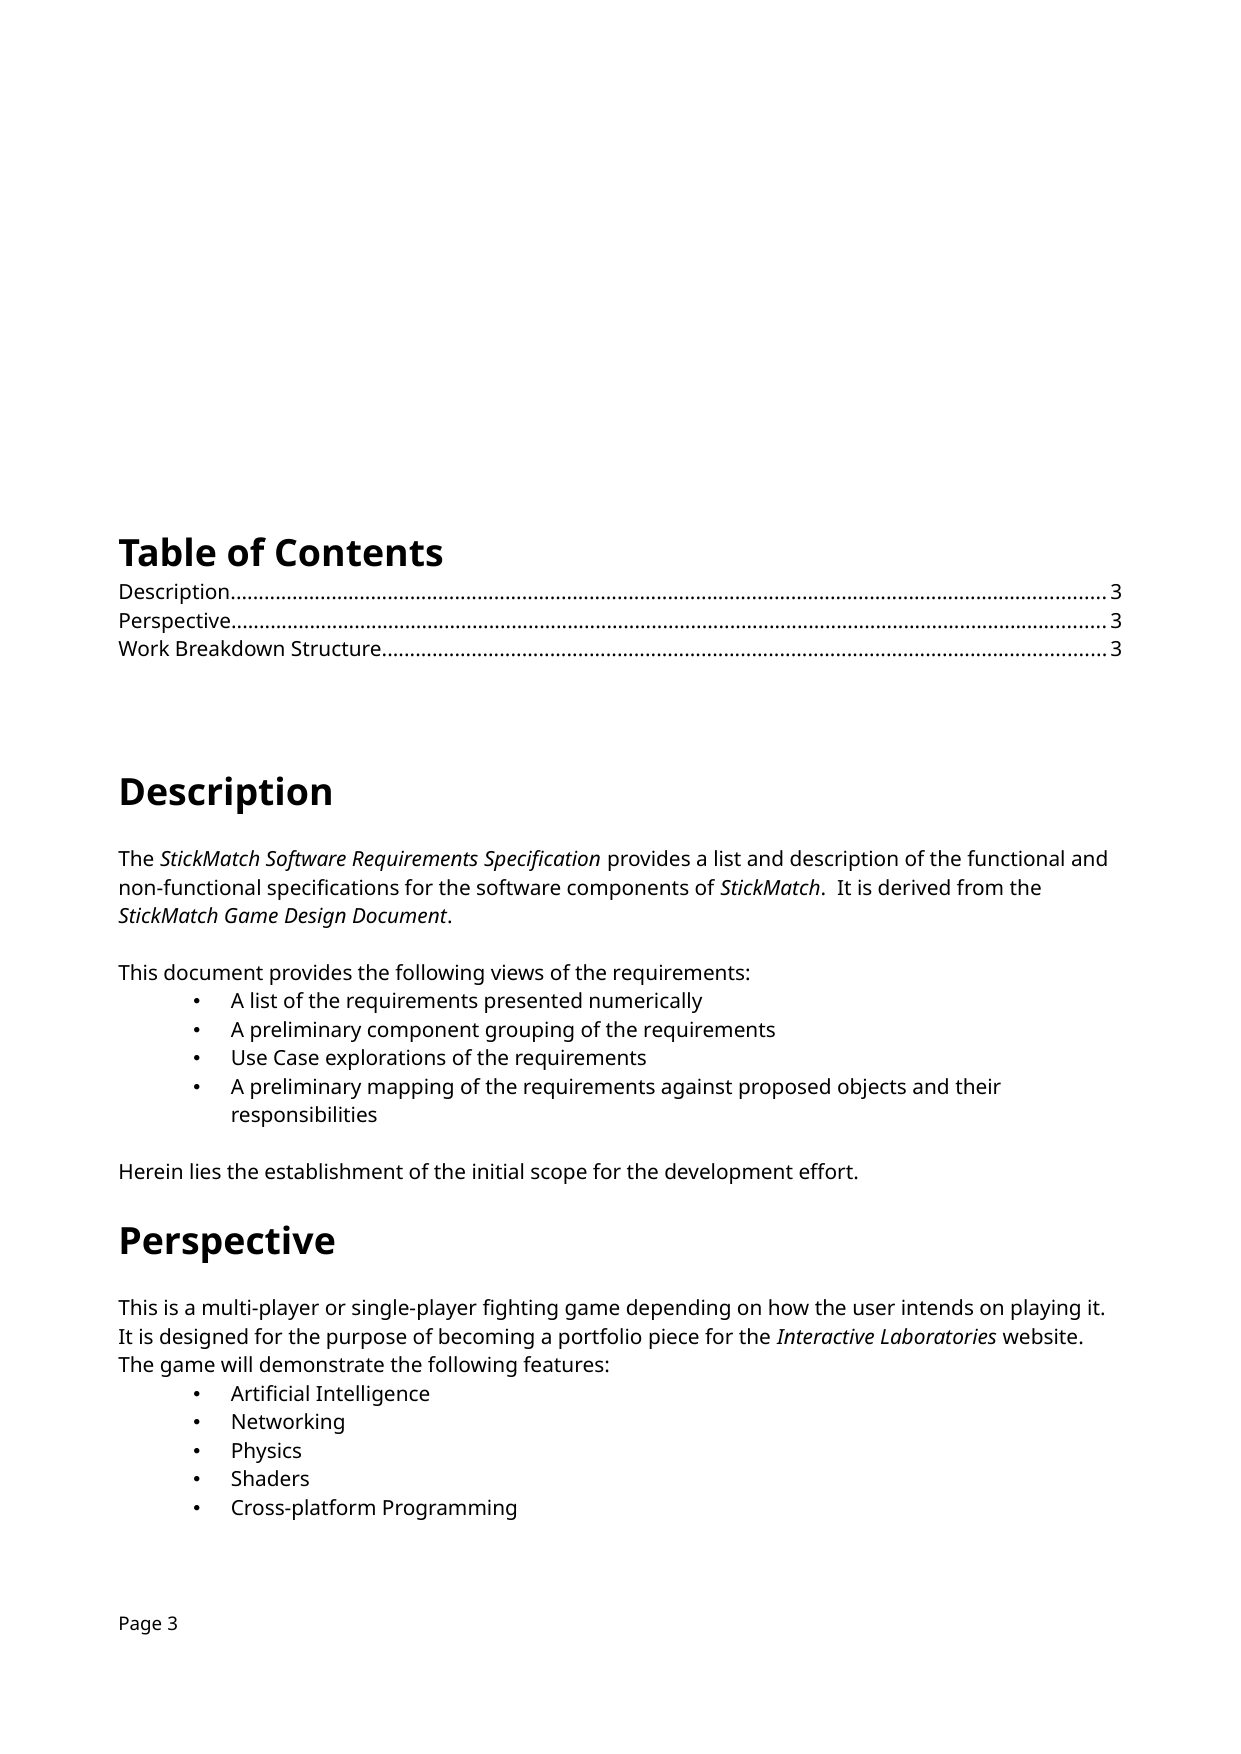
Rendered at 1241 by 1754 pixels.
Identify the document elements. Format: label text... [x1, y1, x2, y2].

subtitle Table of Contents [118, 526, 1122, 577]
text Perspective 3 [118, 606, 1122, 634]
text The StickMatch Software Requirements Specification provides a list and description of the functional and non-functional specifications for the software components of StickMatch. It is derived from the StickMatch Game Design Document. [118, 844, 1122, 930]
list Cross-platform Programming [193, 1493, 1122, 1521]
text Perspective [118, 1214, 1122, 1265]
text Work Breakdown Structure 3 [118, 634, 1122, 663]
list A preliminary component grouping of the requirements [193, 1015, 1122, 1043]
list Networking [193, 1407, 1122, 1436]
list A list of the requirements presented numerically [193, 987, 1122, 1015]
text Herein lies the establishment of the initial scope for the development effort. [118, 1157, 1122, 1186]
list Physics [193, 1436, 1122, 1464]
list A preliminary mapping of the requirements against proposed objects and their responsibilities [193, 1072, 1122, 1129]
list Shaders [193, 1464, 1122, 1493]
text This document provides the following views of the requirements: [118, 958, 1122, 987]
text Description [118, 765, 1122, 816]
text This is a multi-player or single-player fighting game depending on how the user intends on playing it. It is designed for the purpose of becoming a portfolio piece for the Interactive Laboratories website. The game will demonstrate the following features: [118, 1293, 1122, 1379]
list Artificial Intelligence [193, 1379, 1122, 1407]
text Description 3 [118, 577, 1122, 606]
list Use Case explorations of the requirements [193, 1043, 1122, 1072]
